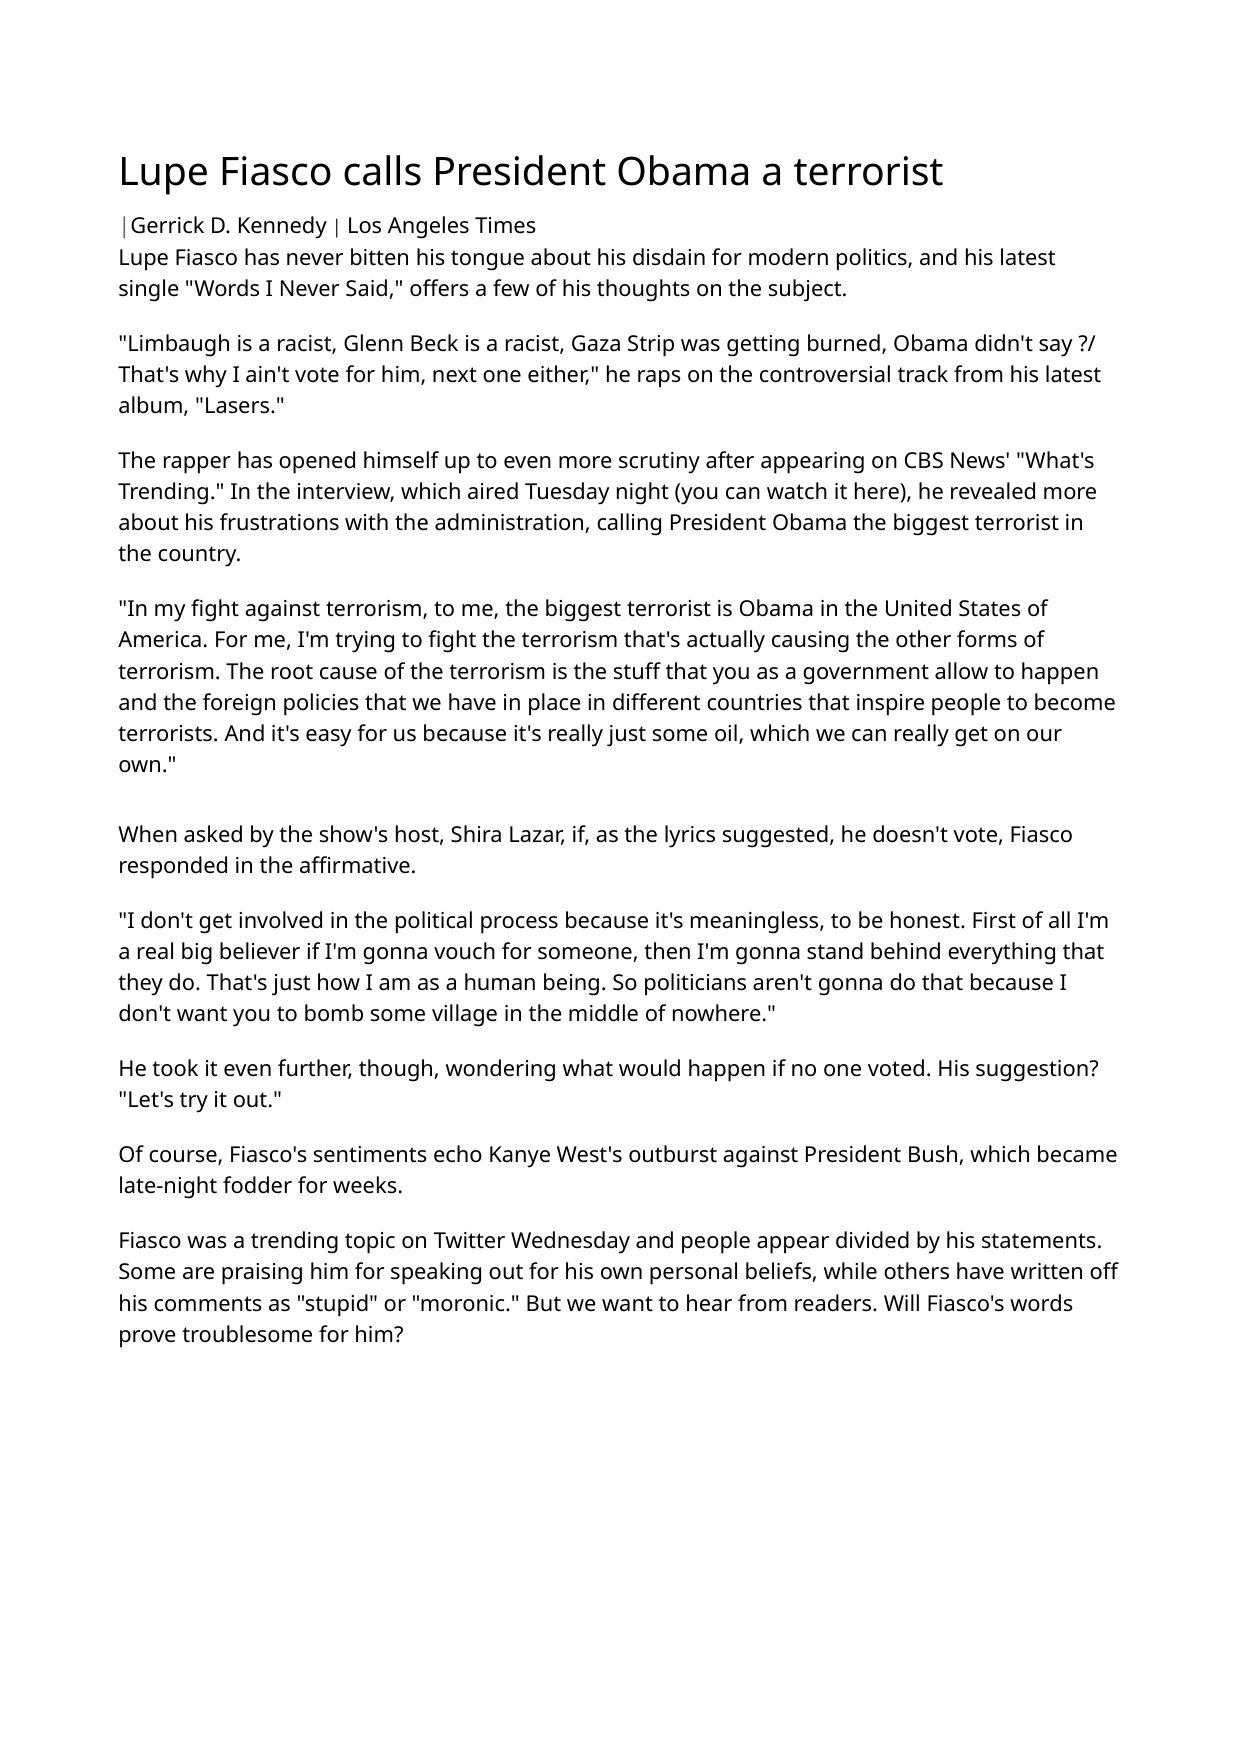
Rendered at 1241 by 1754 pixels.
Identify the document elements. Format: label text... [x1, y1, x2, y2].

text "In my fight against terrorism, to me, the biggest terrorist is Obama in the United States of America. For me, I'm trying to fight the terrorism that's actually causing the other forms of terrorism. The root cause of the terrorism is the stuff that you as a government allow to happen and the foreign policies that we have in place in different countries that inspire people to become terrorists. And it's easy for us because it's really just some oil, which we can really get on our own." [118, 592, 1122, 779]
text "Limbaugh is a racist, Glenn Beck is a racist, Gaza Strip was getting burned, Obama didn't say ?/ That's why I ain't vote for him, next one either," he raps on the controversial track from his latest album, "Lasers." [118, 326, 1122, 420]
subtitle Lupe Fiasco calls President Obama a terrorist [118, 143, 1122, 196]
text |Gerrick D. Kennedy | Los Angeles Times [118, 209, 1122, 240]
text The rapper has opened himself up to even more scrutiny after appearing on CBS News' "What's Trending." In the interview, which aired Tuesday night (you can watch it here), he revealed more about his frustrations with the administration, calling President Obama the biggest terrorist in the country. [118, 443, 1122, 568]
text When asked by the show's host, Shira Lazar, if, as the lyrics suggested, he doesn't vote, Fiasco responded in the affirmative. [118, 817, 1122, 880]
text Fiasco was a trending topic on Twitter Wednesday and people appear divided by his statements. Some are praising him for speaking out for his own personal beliefs, while others have written off his comments as "stupid" or "moronic." But we want to hear from readers. Will Fiasco's words prove troublesome for him? [118, 1223, 1122, 1348]
text Lupe Fiasco has never bitten his tongue about his disdain for modern politics, and his latest single "Words I Never Said," offers a few of his thoughts on the subject. [118, 240, 1122, 303]
text "I don't get involved in the political process because it's meaningless, to be honest. First of all I'm a real big believer if I'm gonna vouch for someone, then I'm gonna stand behind everything that they do. That's just how I am as a human being. So politicians aren't gonna do that because I don't want you to bomb some village in the middle of nowhere." [118, 903, 1122, 1028]
text Of course, Fiasco's sentiments echo Kanye West's outburst against President Bush, which became late-night fodder for weeks. [118, 1138, 1122, 1200]
text He took it even further, though, wondering what would happen if no one voted. His suggestion? "Let's try it out." [118, 1052, 1122, 1114]
